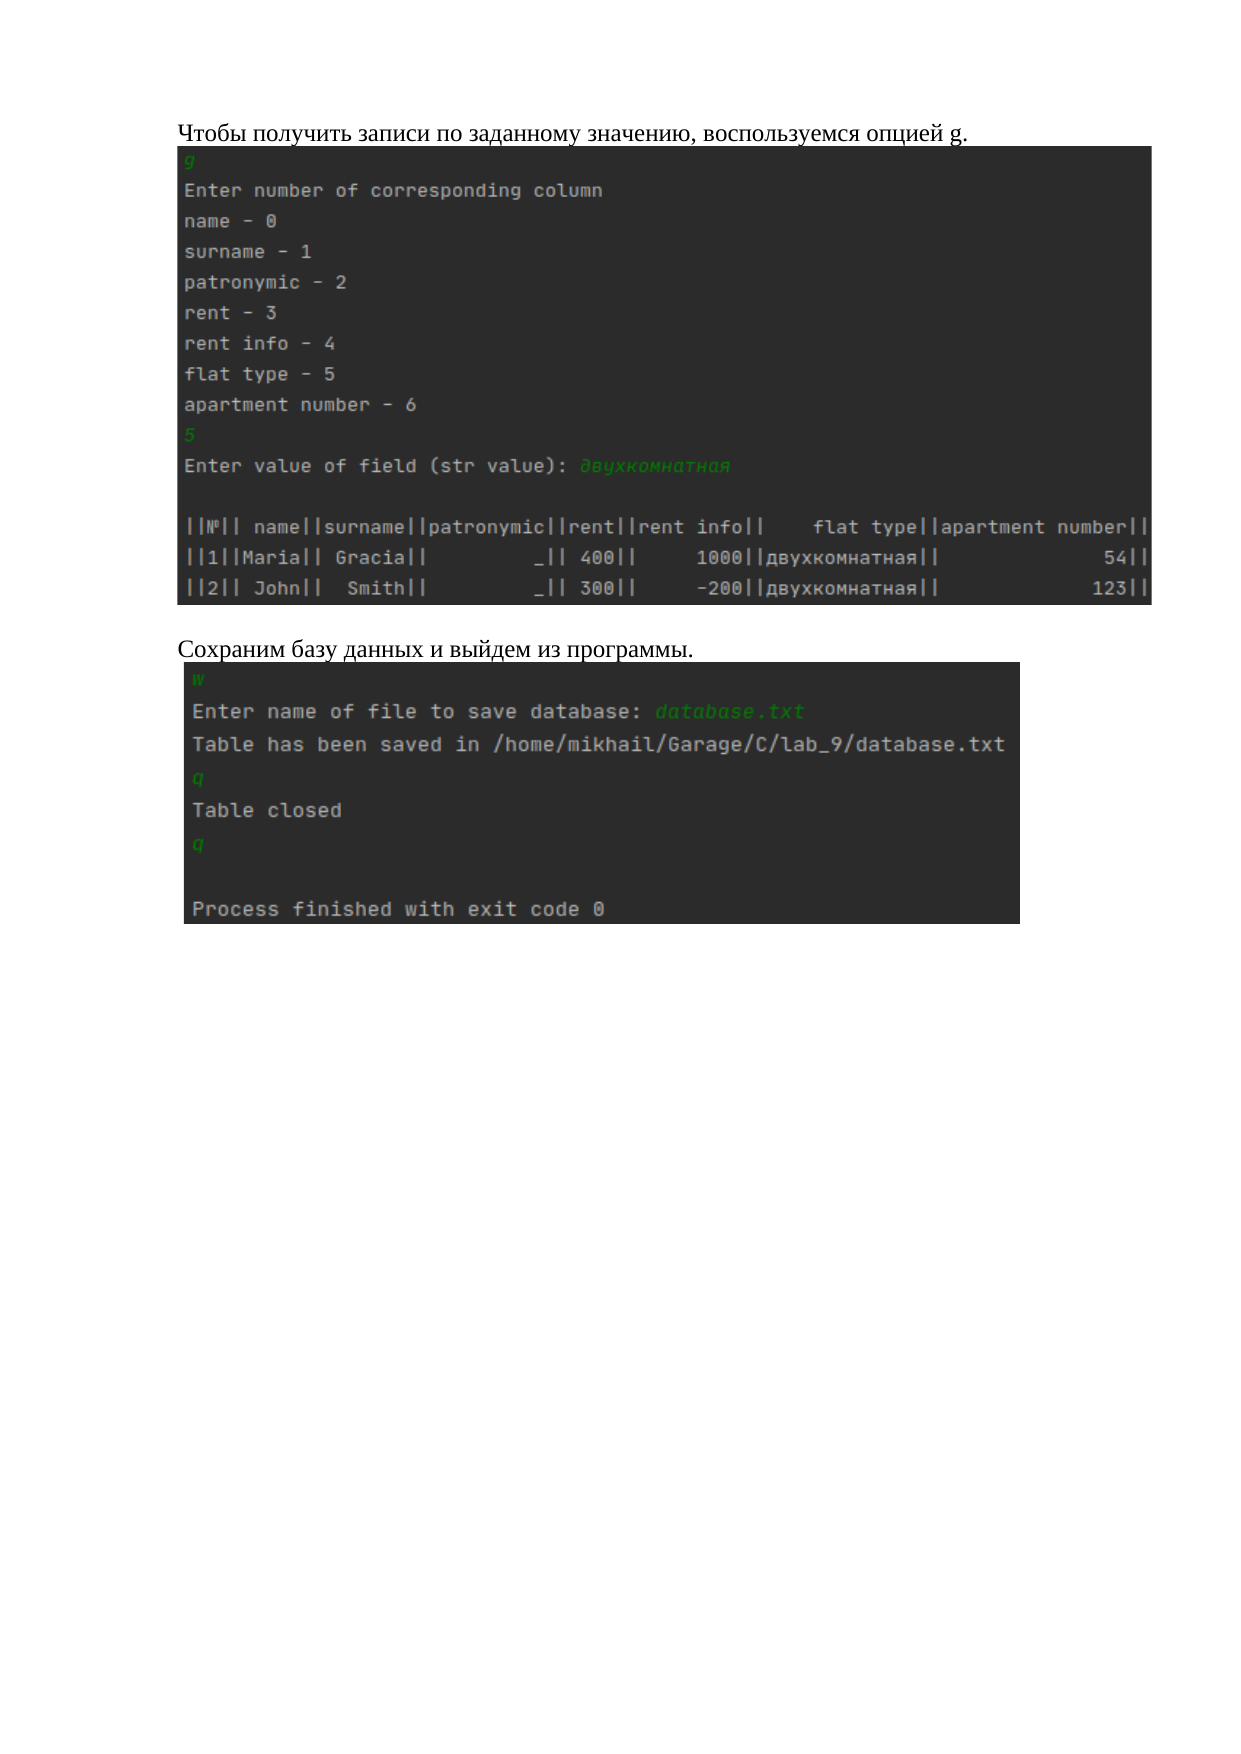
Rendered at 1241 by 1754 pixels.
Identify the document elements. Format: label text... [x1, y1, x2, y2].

text Сохраним базу данных и выйдем из программы. [177, 634, 1152, 662]
picture [177, 146, 1152, 605]
picture [183, 662, 1020, 924]
text Чтобы получить записи по заданному значению, воспользуемся опцией g. [177, 118, 1152, 146]
